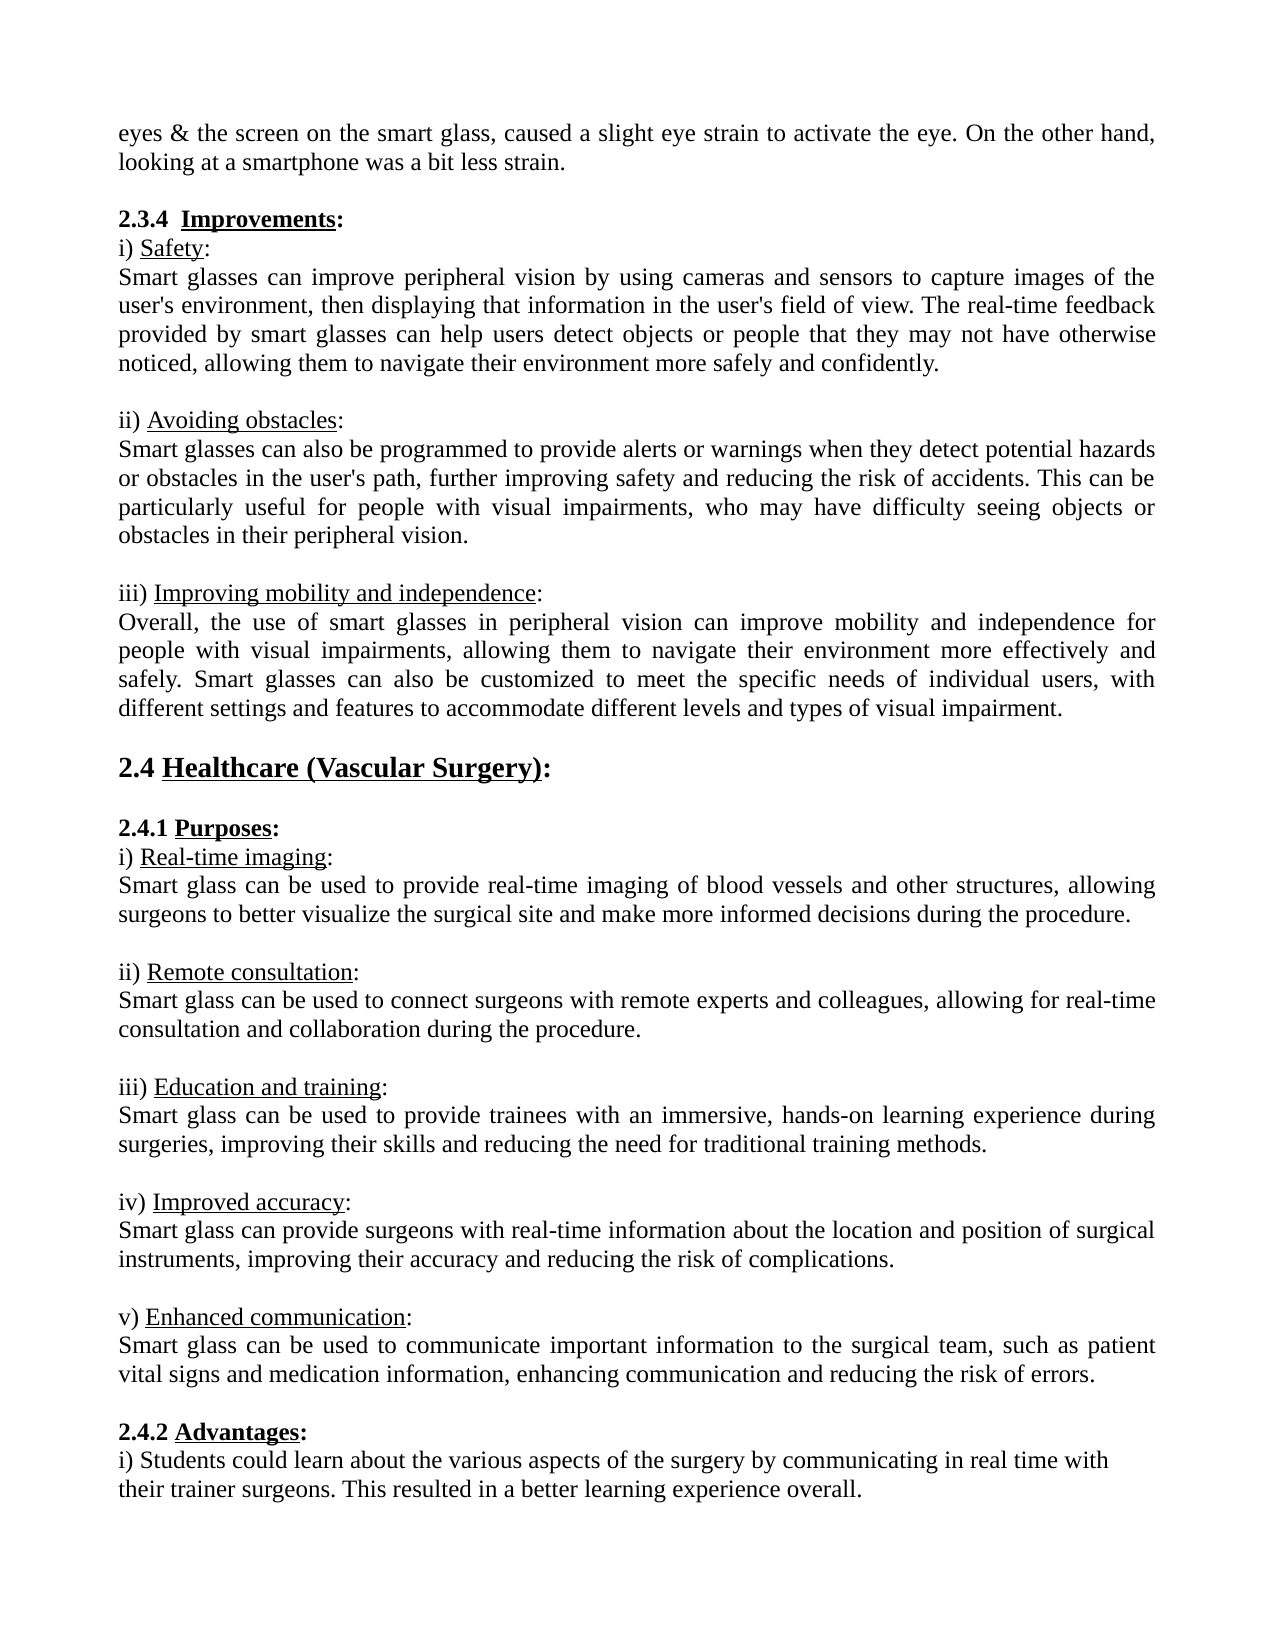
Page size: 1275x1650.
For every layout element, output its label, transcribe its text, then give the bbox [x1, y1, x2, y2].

text v) Enhanced communication: [118, 1302, 1157, 1330]
text Smart glasses can also be programmed to provide alerts or warnings when they detect potential hazards or obstacles in the user's path, further improving safety and reducing the risk of accidents. This can be particularly useful for people with visual impairments, who may have difficulty seeing objects or obstacles in their peripheral vision. [118, 434, 1157, 549]
text i) Safety: [118, 233, 1157, 262]
text Smart glass can be used to provide trainees with an immersive, hands-on learning experience during surgeries, improving their skills and reducing the need for traditional training methods. [118, 1100, 1157, 1158]
text iii) Education and training: [118, 1072, 1157, 1100]
text 2.4.1 Purposes: [118, 813, 1157, 842]
text ii) Avoiding obstacles: [118, 406, 1157, 434]
text iii) Improving mobility and independence: [118, 578, 1157, 607]
text iv) Improved accuracy: [118, 1187, 1157, 1215]
text Smart glass can be used to connect surgeons with remote experts and colleagues, allowing for real-time consultation and collaboration during the procedure. [118, 985, 1157, 1043]
text i) Real-time imaging: [118, 842, 1157, 870]
text eyes & the screen on the smart glass, caused a slight eye strain to activate the eye. On the other hand, looking at a smartphone was a bit less strain. [118, 118, 1157, 176]
text Smart glass can be used to communicate important information to the surgical team, such as patient vital signs and medication information, enhancing communication and reducing the risk of errors. [118, 1330, 1157, 1388]
text Overall, the use of smart glasses in peripheral vision can improve mobility and independence for people with visual impairments, allowing them to navigate their environment more effectively and safely. Smart glasses can also be customized to meet the specific needs of individual users, with different settings and features to accommodate different levels and types of visual impairment. [118, 607, 1157, 722]
text ii) Remote consultation: [118, 957, 1157, 985]
text Smart glasses can improve peripheral vision by using cameras and sensors to capture images of the user's environment, then displaying that information in the user's field of view. The real-time feedback provided by smart glasses can help users detect objects or people that they may not have otherwise noticed, allowing them to navigate their environment more safely and confidently. [118, 262, 1157, 377]
text 2.3.4 Improvements: [118, 204, 1157, 233]
text Smart glass can provide surgeons with real-time information about the location and position of surgical instruments, improving their accuracy and reducing the risk of complications. [118, 1215, 1157, 1273]
text 2.4.2 Advantages: i) Students could learn about the various aspects of the surgery by communicating in real time with their trainer surgeons. This resulted in a better learning experience overall. [118, 1417, 1157, 1503]
text Smart glass can be used to provide real-time imaging of blood vessels and other structures, allowing surgeons to better visualize the surgical site and make more informed decisions during the procedure. [118, 870, 1157, 928]
text 2.4 Healthcare (Vascular Surgery): [118, 751, 1157, 784]
